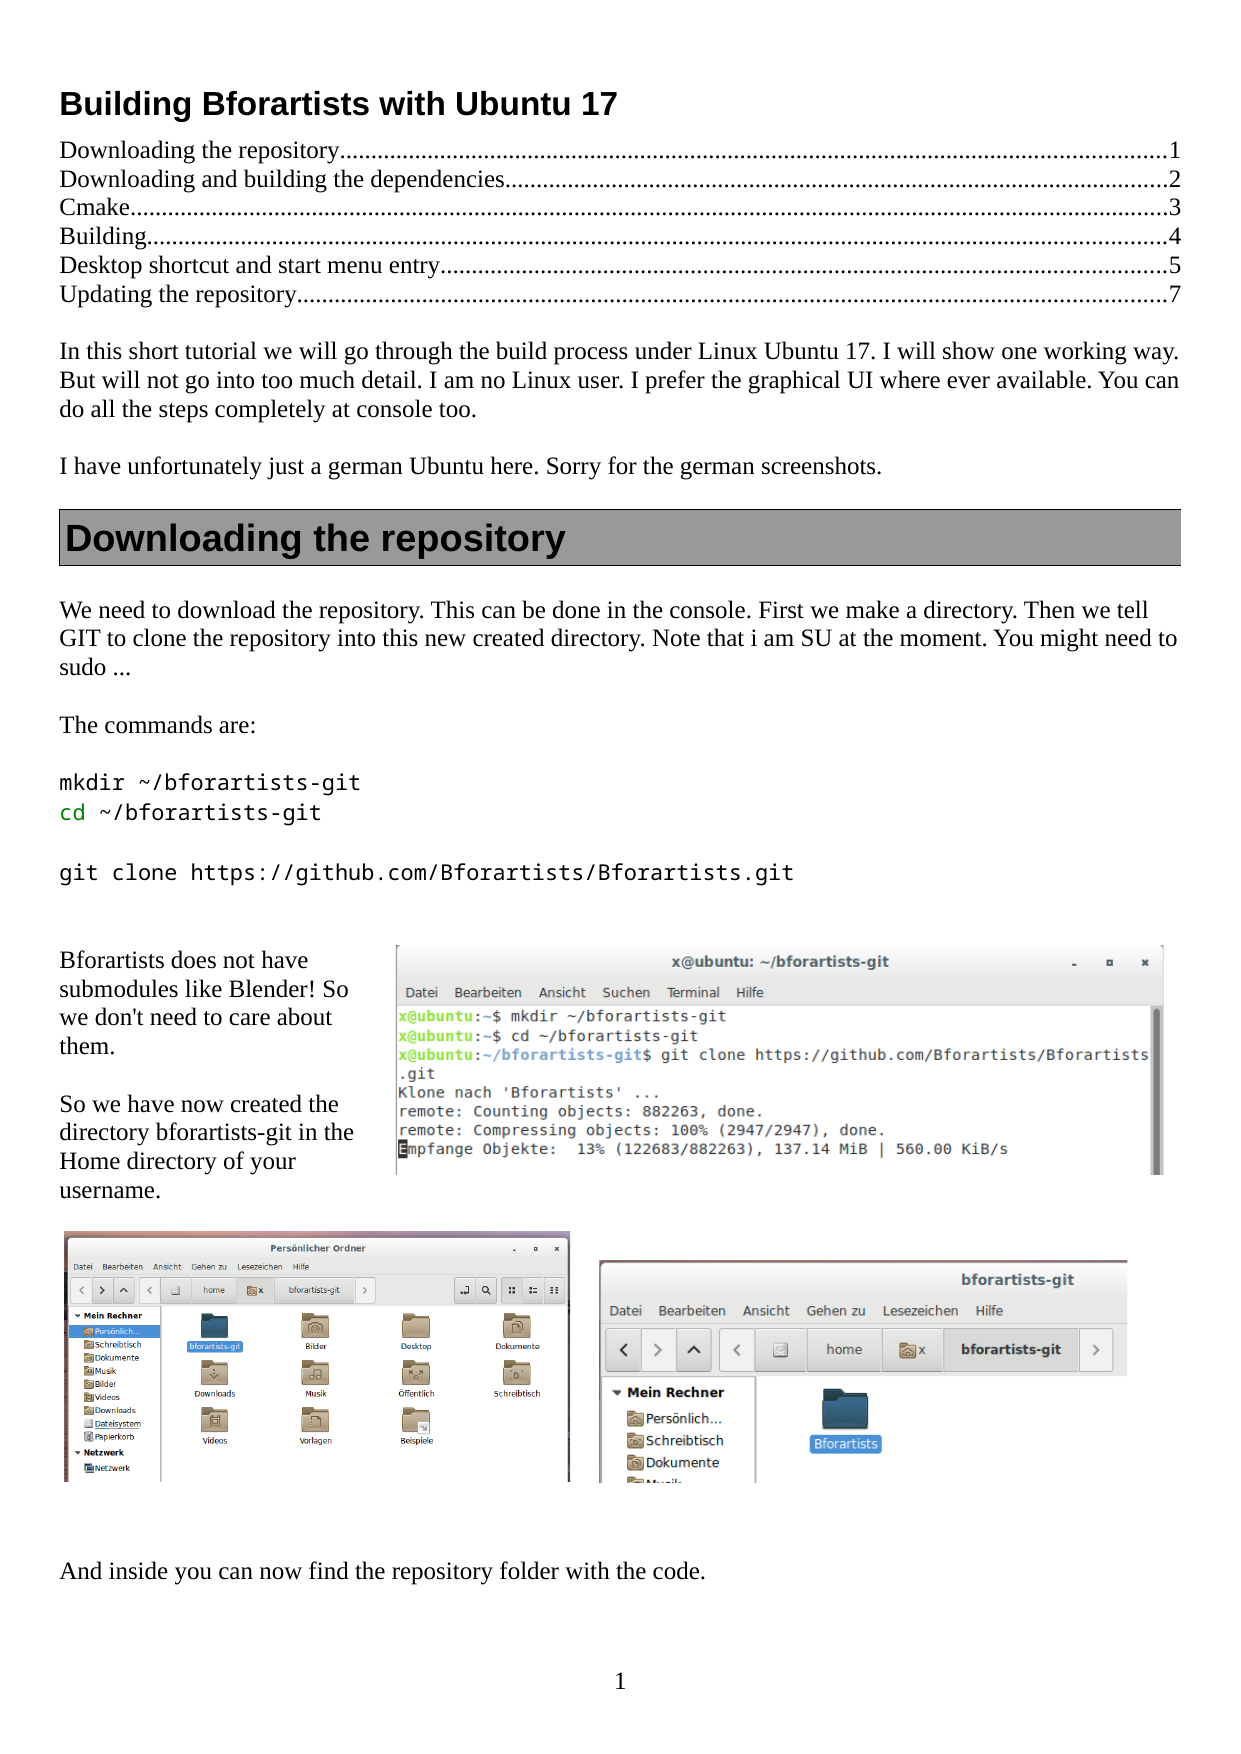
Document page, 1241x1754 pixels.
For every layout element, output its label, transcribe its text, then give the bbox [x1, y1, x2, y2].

text cd ~/bforartists-git [59, 797, 1181, 827]
picture [599, 1260, 1128, 1483]
text Cmake 3 [59, 192, 1181, 221]
text [1164, 945, 1181, 1060]
text Downloading and building the dependencies 2 [59, 164, 1181, 192]
picture [395, 945, 1164, 1175]
text We need to download the repository. This can be done in the console. First we make a directory. Then we tell GIT to clone the repository into this new created directory. Note that i am SU at the moment. You might need to sudo ... [59, 595, 1181, 681]
text Downloading the repository 1 [59, 135, 1181, 164]
text I have unfortunately just a german Ubuntu here. Sorry for the german screenshots. [59, 451, 1181, 480]
text And inside you can now find the repository folder with the code. [59, 1556, 1181, 1585]
text So we have now created the directory bforartists-git in the Home directory of your username. [59, 1089, 1181, 1204]
text Building 4 [59, 221, 1181, 250]
text mkdir ~/bforartists-git [59, 767, 1181, 797]
text Bforartists does not have submodules like Blender! So we don't need to care about them. [59, 945, 395, 1060]
text git clone https://github.com/Bforartists/Bforartists.git [59, 857, 1181, 886]
subtitle Building Bforartists with Ubuntu 17 [59, 84, 1181, 122]
text In this short tutorial we will go through the build process under Linux Ubuntu 17. I will show one working way. But will not go into too much detail. I am no Linux user. I prefer the graphical UI where ever available. You can do all the steps completely at console too. [59, 336, 1181, 422]
picture [64, 1231, 571, 1482]
text Updating the repository 7 [59, 279, 1181, 307]
text The commands are: [59, 710, 1181, 738]
table_header Downloading the repository [60, 510, 1181, 565]
text Desktop shortcut and start menu entry 5 [59, 250, 1181, 279]
